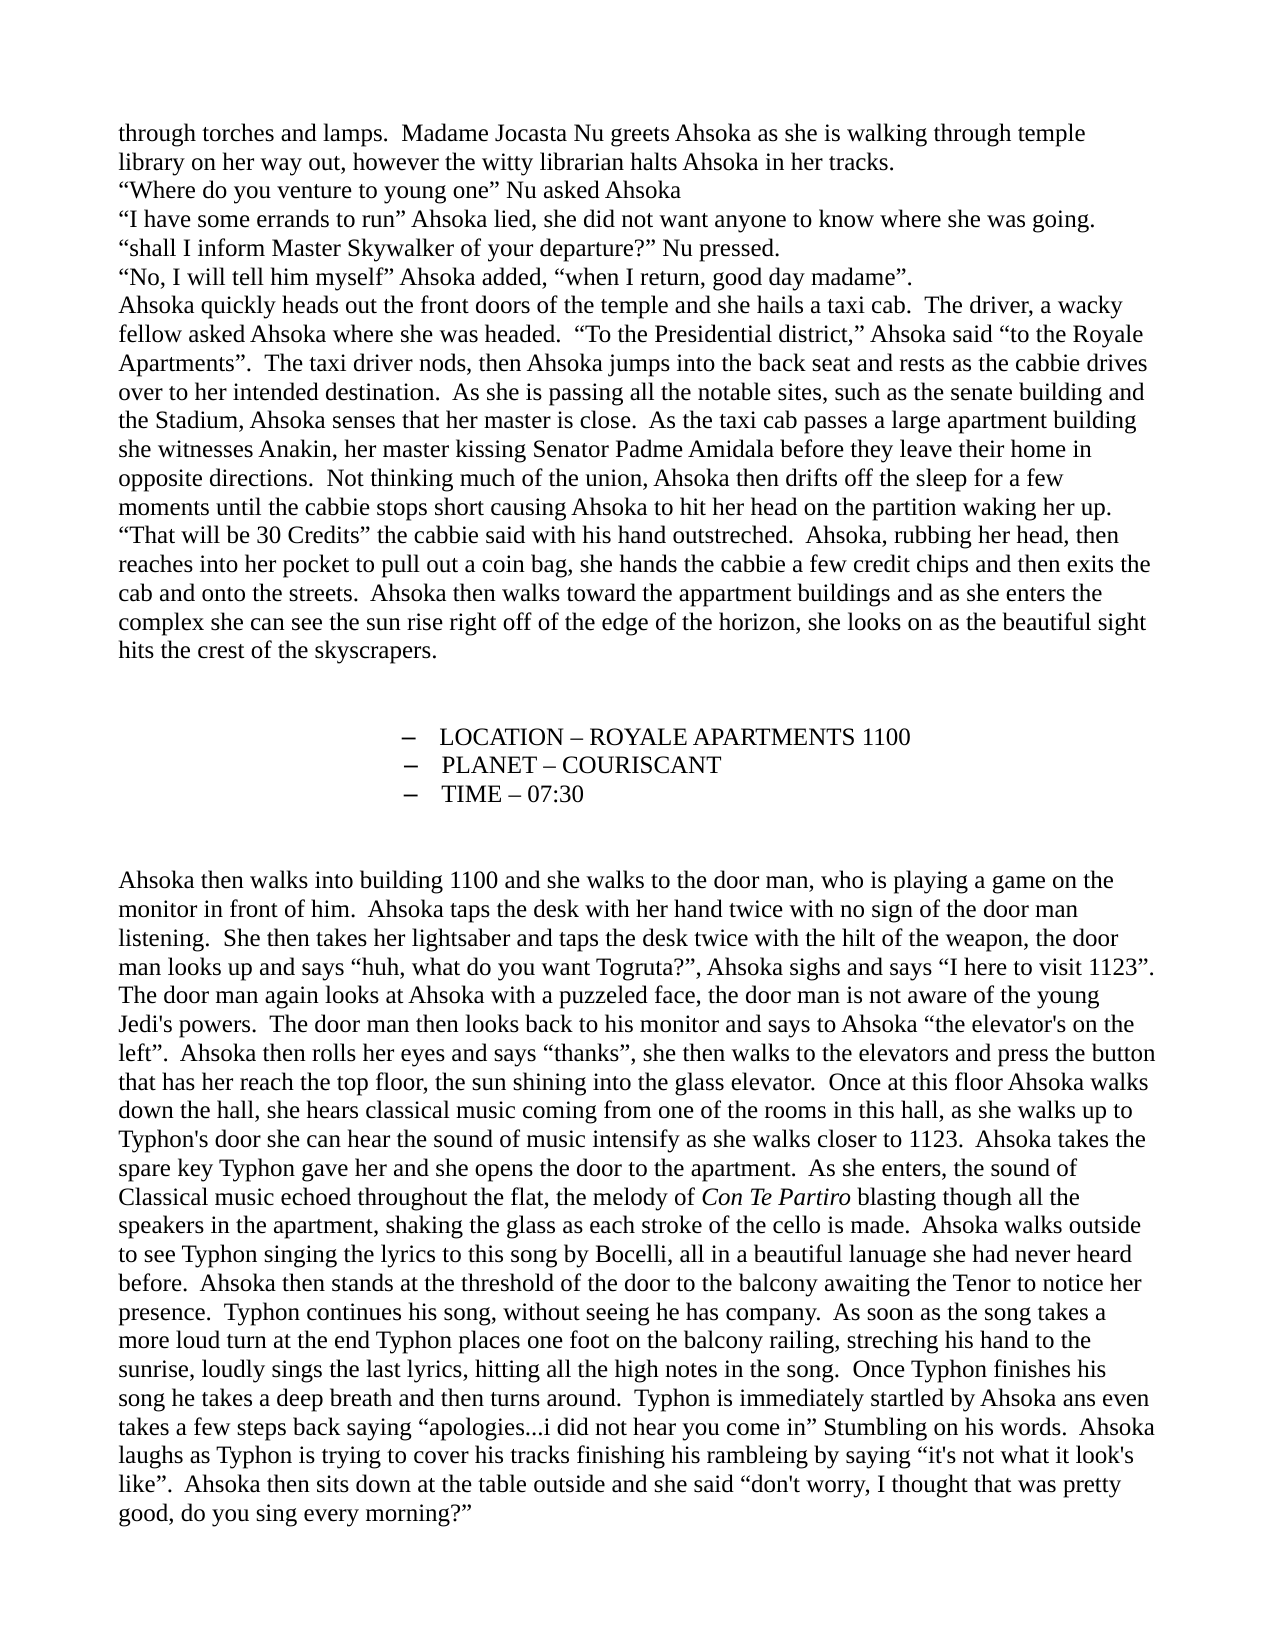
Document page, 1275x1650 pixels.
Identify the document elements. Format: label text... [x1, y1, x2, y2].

text “No, I will tell him myself” Ahsoka added, “when I return, good day madame”. [118, 262, 1157, 291]
text Ahsoka quickly heads out the front doors of the temple and she hails a taxi cab. The driver, a wacky fellow asked Ahsoka where she was headed. “To the Presidential district,” Ahsoka said “to the Royale Apartments”. The taxi driver nods, then Ahsoka jumps into the back seat and rests as the cabbie drives over to her intended destination. As she is passing all the notable sites, such as the senate building and the Stadium, Ahsoka senses that her master is close. As the taxi cab passes a large apartment building she witnesses Anakin, her master kissing Senator Padme Amidala before they leave their home in opposite directions. Not thinking much of the union, Ahsoka then drifts off the sleep for a few moments until the cabbie stops short causing Ahsoka to hit her head on the partition waking her up. “That will be 30 Credits” the cabbie said with his hand outstreched. Ahsoka, rubbing her head, then reaches into her pocket to pull out a coin bag, she hands the cabbie a few credit chips and then exits the cab and onto the streets. Ahsoka then walks toward the appartment buildings and as she enters the complex she can see the sun rise right off of the edge of the horizon, she looks on as the beautiful sight hits the crest of the skyscrapers. [118, 291, 1157, 664]
list TIME – 07:30 [156, 779, 1157, 808]
text through torches and lamps. Madame Jocasta Nu greets Ahsoka as she is walking through temple library on her way out, however the witty librarian halts Ahsoka in her tracks. [118, 118, 1157, 176]
list PLANET – COURISCANT [156, 751, 1157, 779]
text “I have some errands to run” Ahsoka lied, she did not want anyone to know where she was going. [118, 204, 1157, 233]
text “Where do you venture to young one” Nu asked Ahsoka [118, 176, 1157, 204]
list LOCATION – ROYALE APARTMENTS 1100 [156, 722, 1157, 751]
text “shall I inform Master Skywalker of your departure?” Nu pressed. [118, 233, 1157, 262]
text Ahsoka then walks into building 1100 and she walks to the door man, who is playing a game on the monitor in front of him. Ahsoka taps the desk with her hand twice with no sign of the door man listening. She then takes her lightsaber and taps the desk twice with the hilt of the weapon, the door man looks up and says “huh, what do you want Togruta?”, Ahsoka sighs and says “I here to visit 1123”. The door man again looks at Ahsoka with a puzzeled face, the door man is not aware of the young Jedi's powers. The door man then looks back to his monitor and says to Ahsoka “the elevator's on the left”. Ahsoka then rolls her eyes and says “thanks”, she then walks to the elevators and press the button that has her reach the top floor, the sun shining into the glass elevator. Once at this floor Ahsoka walks down the hall, she hears classical music coming from one of the rooms in this hall, as she walks up to Typhon's door she can hear the sound of music intensify as she walks closer to 1123. Ahsoka takes the spare key Typhon gave her and she opens the door to the apartment. As she enters, the sound of Classical music echoed throughout the flat, the melody of Con Te Partiro blasting though all the speakers in the apartment, shaking the glass as each stroke of the cello is made. Ahsoka walks outside to see Typhon singing the lyrics to this song by Bocelli, all in a beautiful lanuage she had never heard before. Ahsoka then stands at the threshold of the door to the balcony awaiting the Tenor to notice her presence. Typhon continues his song, without seeing he has company. As soon as the song takes a more loud turn at the end Typhon places one foot on the balcony railing, streching his hand to the sunrise, loudly sings the last lyrics, hitting all the high notes in the song. Once Typhon finishes his song he takes a deep breath and then turns around. Typhon is immediately startled by Ahsoka ans even takes a few steps back saying “apologies...i did not hear you come in” Stumbling on his words. Ahsoka laughs as Typhon is trying to cover his tracks finishing his rambleing by saying “it's not what it look's like”. Ahsoka then sits down at the table outside and she said “don't worry, I thought that was pretty good, do you sing every morning?” [118, 866, 1157, 1527]
